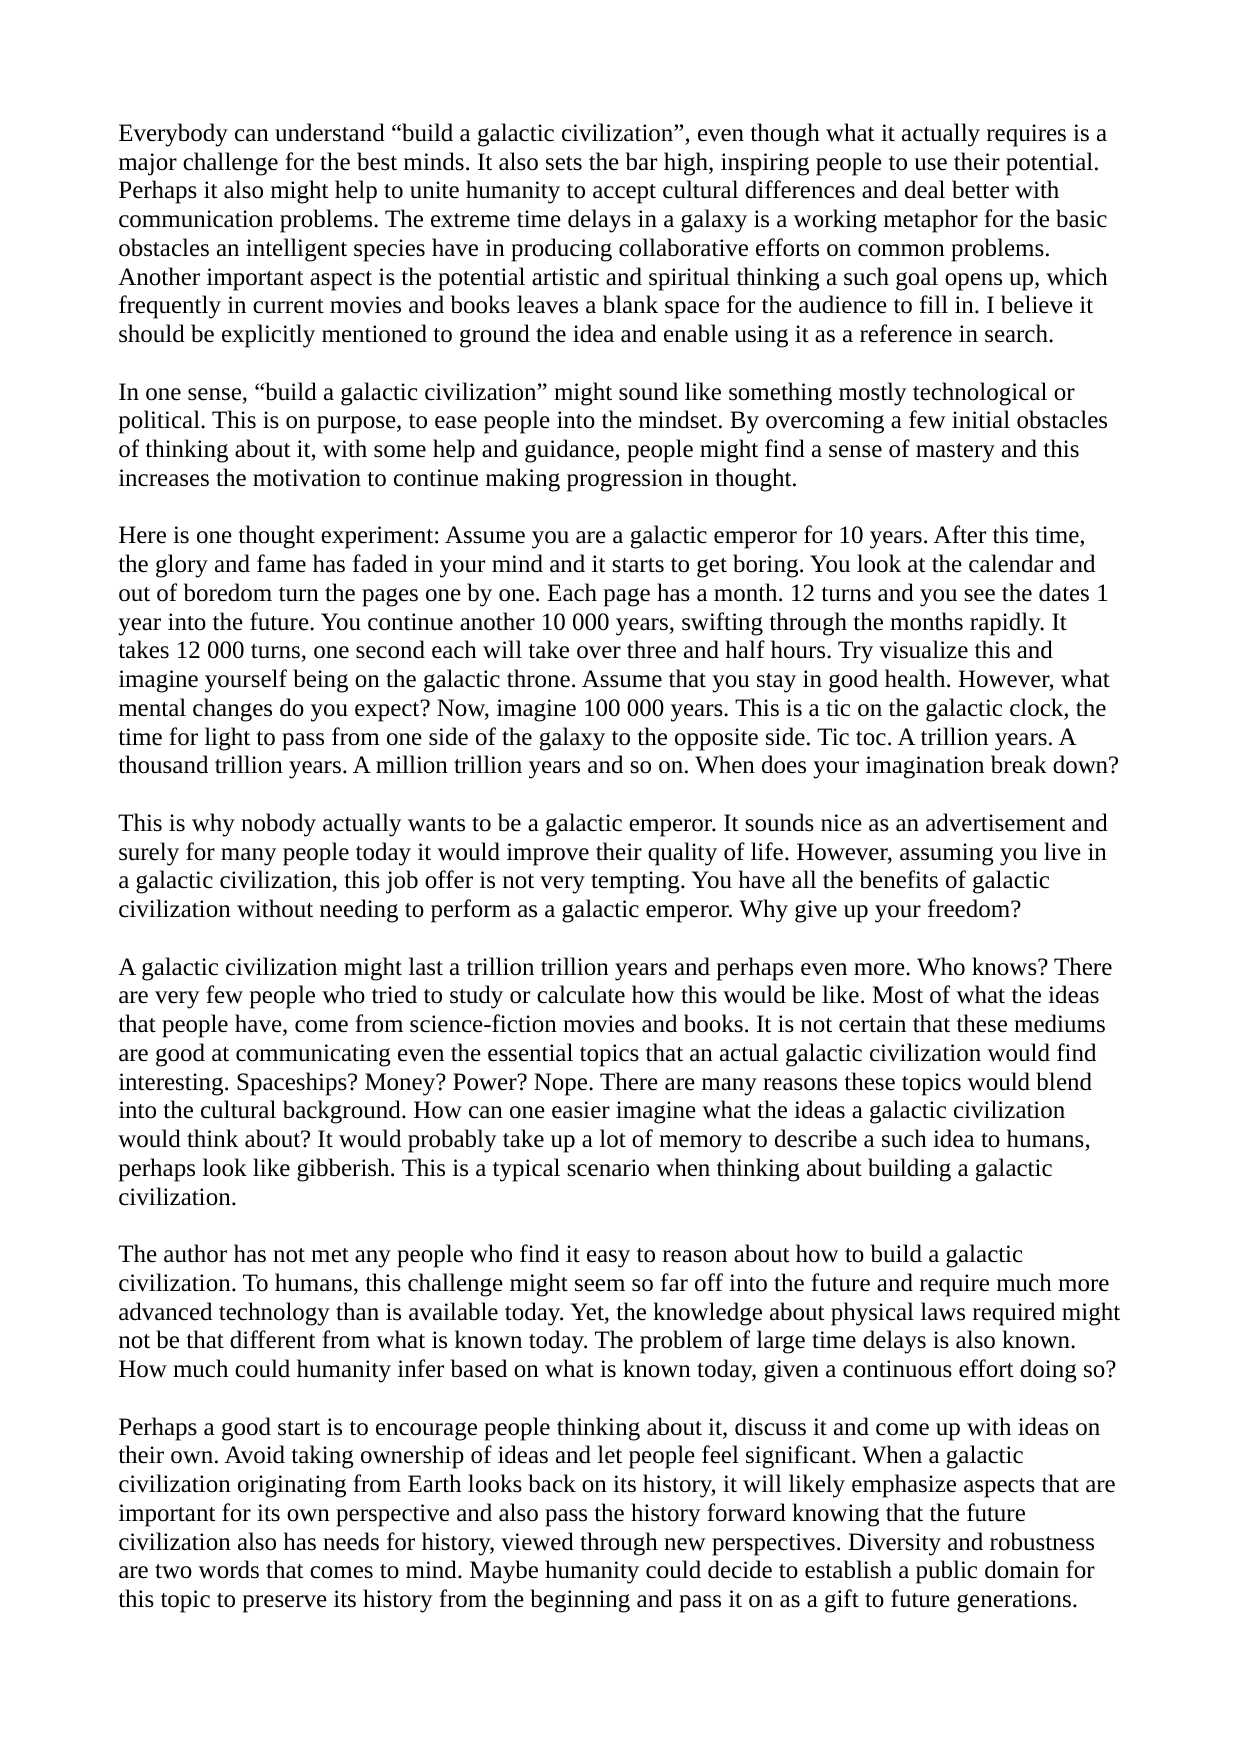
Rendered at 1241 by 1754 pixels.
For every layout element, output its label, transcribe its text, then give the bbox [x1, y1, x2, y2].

text A galactic civilization might last a trillion trillion years and perhaps even more. Who knows? There are very few people who tried to study or calculate how this would be like. Most of what the ideas that people have, come from science-fiction movies and books. It is not certain that these mediums are good at communicating even the essential topics that an actual galactic civilization would find interesting. Spaceships? Money? Power? Nope. There are many reasons these topics would blend into the cultural background. How can one easier imagine what the ideas a galactic civilization would think about? It would probably take up a lot of memory to describe a such idea to humans, perhaps look like gibberish. This is a typical scenario when thinking about building a galactic civilization. [118, 952, 1122, 1211]
text Everybody can understand “build a galactic civilization”, even though what it actually requires is a major challenge for the best minds. It also sets the bar high, inspiring people to use their potential. Perhaps it also might help to unite humanity to accept cultural differences and deal better with communication problems. The extreme time delays in a galaxy is a working metaphor for the basic obstacles an intelligent species have in producing collaborative efforts on common problems. Another important aspect is the potential artistic and spiritual thinking a such goal opens up, which frequently in current movies and books leaves a blank space for the audience to fill in. I believe it should be explicitly mentioned to ground the idea and enable using it as a reference in search. [118, 118, 1122, 348]
text Here is one thought experiment: Assume you are a galactic emperor for 10 years. After this time, the glory and fame has faded in your mind and it starts to get boring. You look at the calendar and out of boredom turn the pages one by one. Each page has a month. 12 turns and you see the dates 1 year into the future. You continue another 10 000 years, swifting through the months rapidly. It takes 12 000 turns, one second each will take over three and half hours. Try visualize this and imagine yourself being on the galactic throne. Assume that you stay in good health. However, what mental changes do you expect? Now, imagine 100 000 years. This is a tic on the galactic clock, the time for light to pass from one side of the galaxy to the opposite side. Tic toc. A trillion years. A thousand trillion years. A million trillion years and so on. When does your imagination break down? [118, 521, 1122, 779]
text In one sense, “build a galactic civilization” might sound like something mostly technological or political. This is on purpose, to ease people into the mindset. By overcoming a few initial obstacles of thinking about it, with some help and guidance, people might find a sense of mastery and this increases the motivation to continue making progression in thought. [118, 377, 1122, 492]
text The author has not met any people who find it easy to reason about how to build a galactic civilization. To humans, this challenge might seem so far off into the future and require much more advanced technology than is available today. Yet, the knowledge about physical laws required might not be that different from what is known today. The problem of large time delays is also known. How much could humanity infer based on what is known today, given a continuous effort doing so? [118, 1239, 1122, 1383]
text Perhaps a good start is to encourage people thinking about it, discuss it and come up with ideas on their own. Avoid taking ownership of ideas and let people feel significant. When a galactic civilization originating from Earth looks back on its history, it will likely emphasize aspects that are important for its own perspective and also pass the history forward knowing that the future civilization also has needs for history, viewed through new perspectives. Diversity and robustness are two words that comes to mind. Maybe humanity could decide to establish a public domain for this topic to preserve its history from the beginning and pass it on as a gift to future generations. [118, 1412, 1122, 1613]
text This is why nobody actually wants to be a galactic emperor. It sounds nice as an advertisement and surely for many people today it would improve their quality of life. However, assuming you live in a galactic civilization, this job offer is not very tempting. You have all the benefits of galactic civilization without needing to perform as a galactic emperor. Why give up your freedom? [118, 808, 1122, 923]
